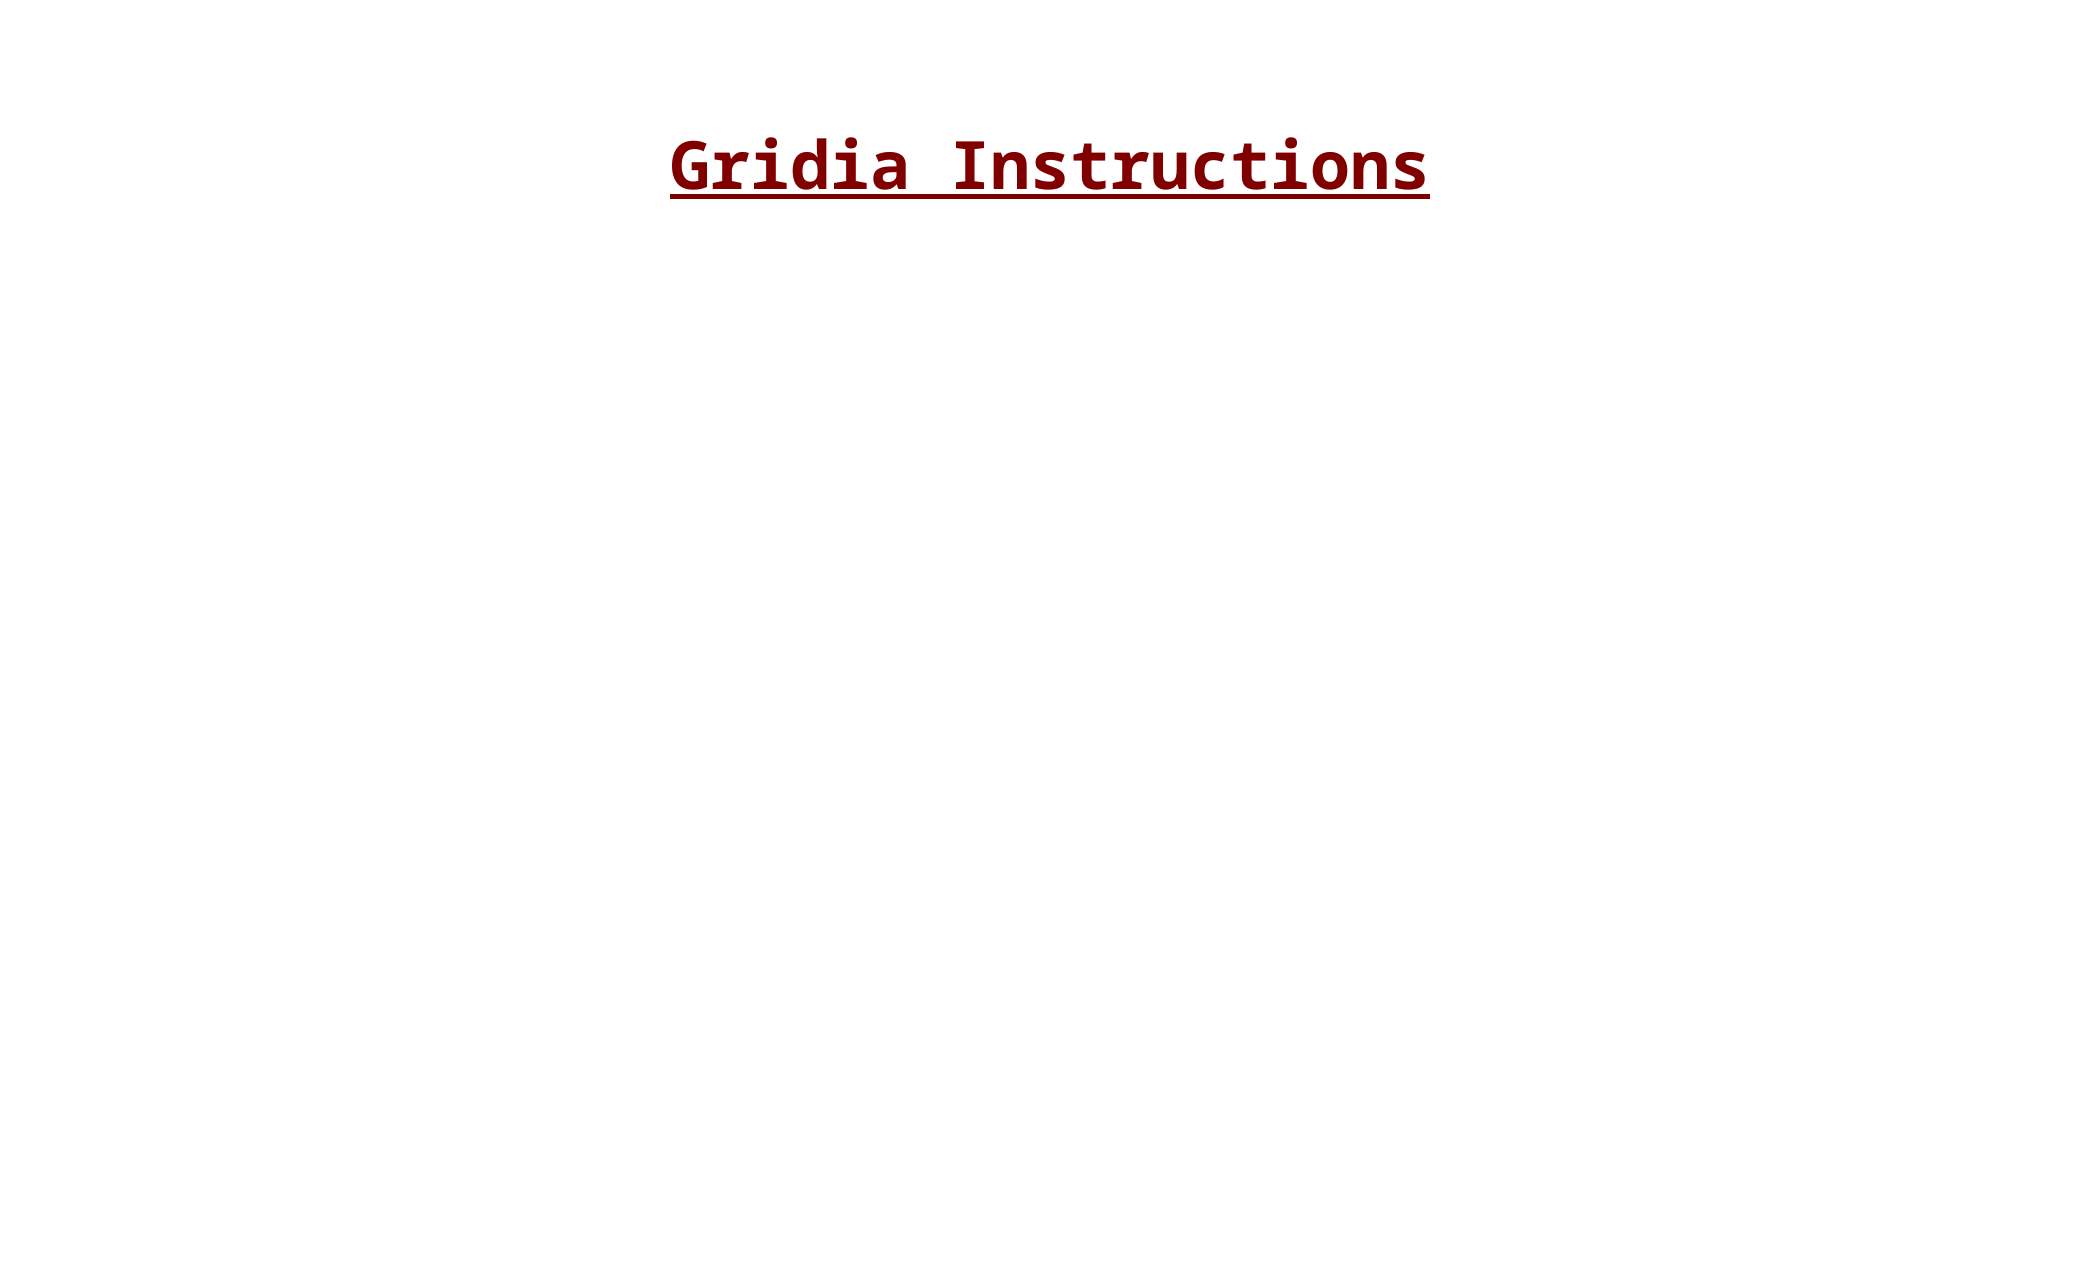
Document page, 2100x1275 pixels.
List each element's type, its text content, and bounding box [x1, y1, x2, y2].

text Gridia Instructions [118, 118, 1982, 209]
